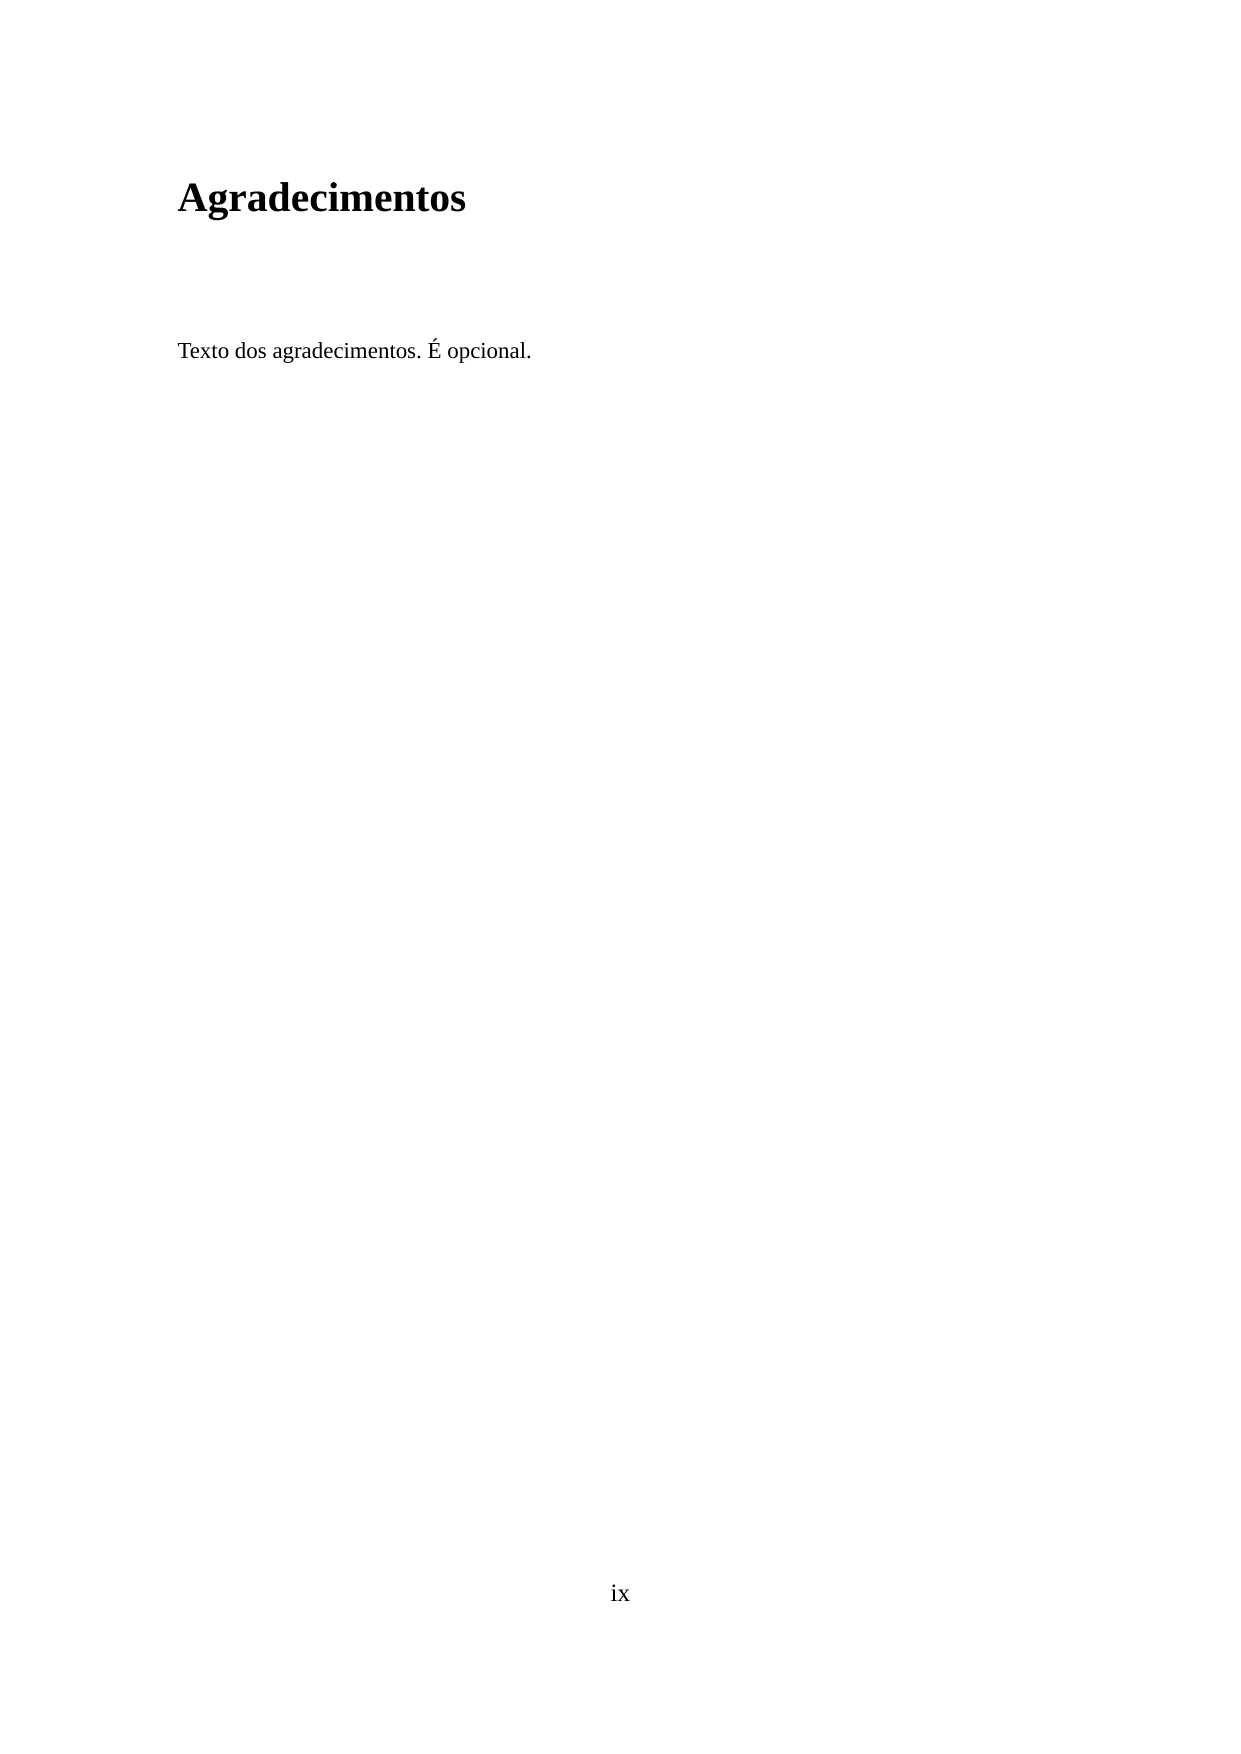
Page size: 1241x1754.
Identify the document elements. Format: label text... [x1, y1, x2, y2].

text Texto dos agradecimentos. É opcional. [177, 337, 1063, 363]
subtitle Agradecimentos [177, 173, 1063, 221]
